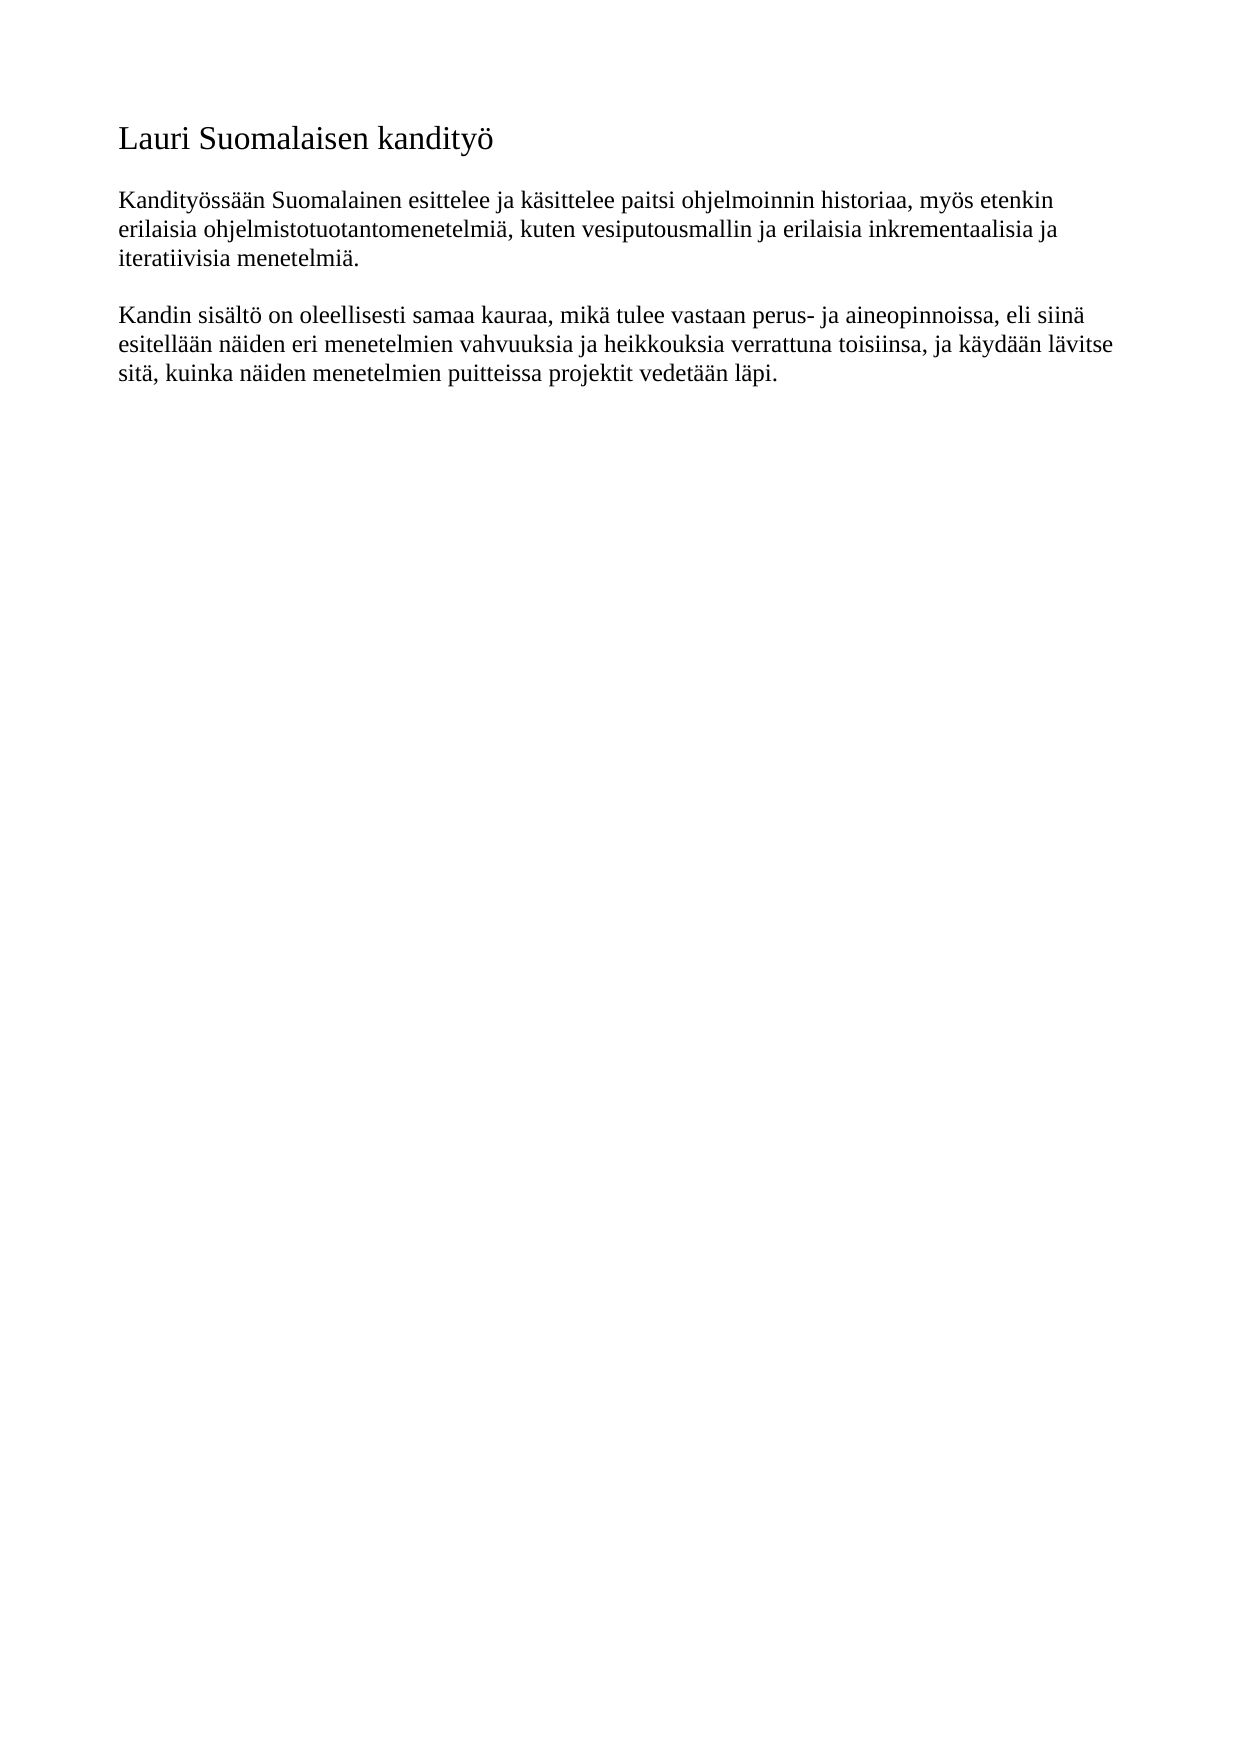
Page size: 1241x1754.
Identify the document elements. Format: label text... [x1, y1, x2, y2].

text Lauri Suomalaisen kandityö [118, 118, 1122, 156]
text Kandin sisältö on oleellisesti samaa kauraa, mikä tulee vastaan perus- ja aineopinnoissa, eli siinä esitellään näiden eri menetelmien vahvuuksia ja heikkouksia verrattuna toisiinsa, ja käydään lävitse sitä, kuinka näiden menetelmien puitteissa projektit vedetään läpi. [118, 300, 1122, 386]
text Kandityössään Suomalainen esittelee ja käsittelee paitsi ohjelmoinnin historiaa, myös etenkin erilaisia ohjelmistotuotantomenetelmiä, kuten vesiputousmallin ja erilaisia inkrementaalisia ja iteratiivisia menetelmiä. [118, 185, 1122, 271]
